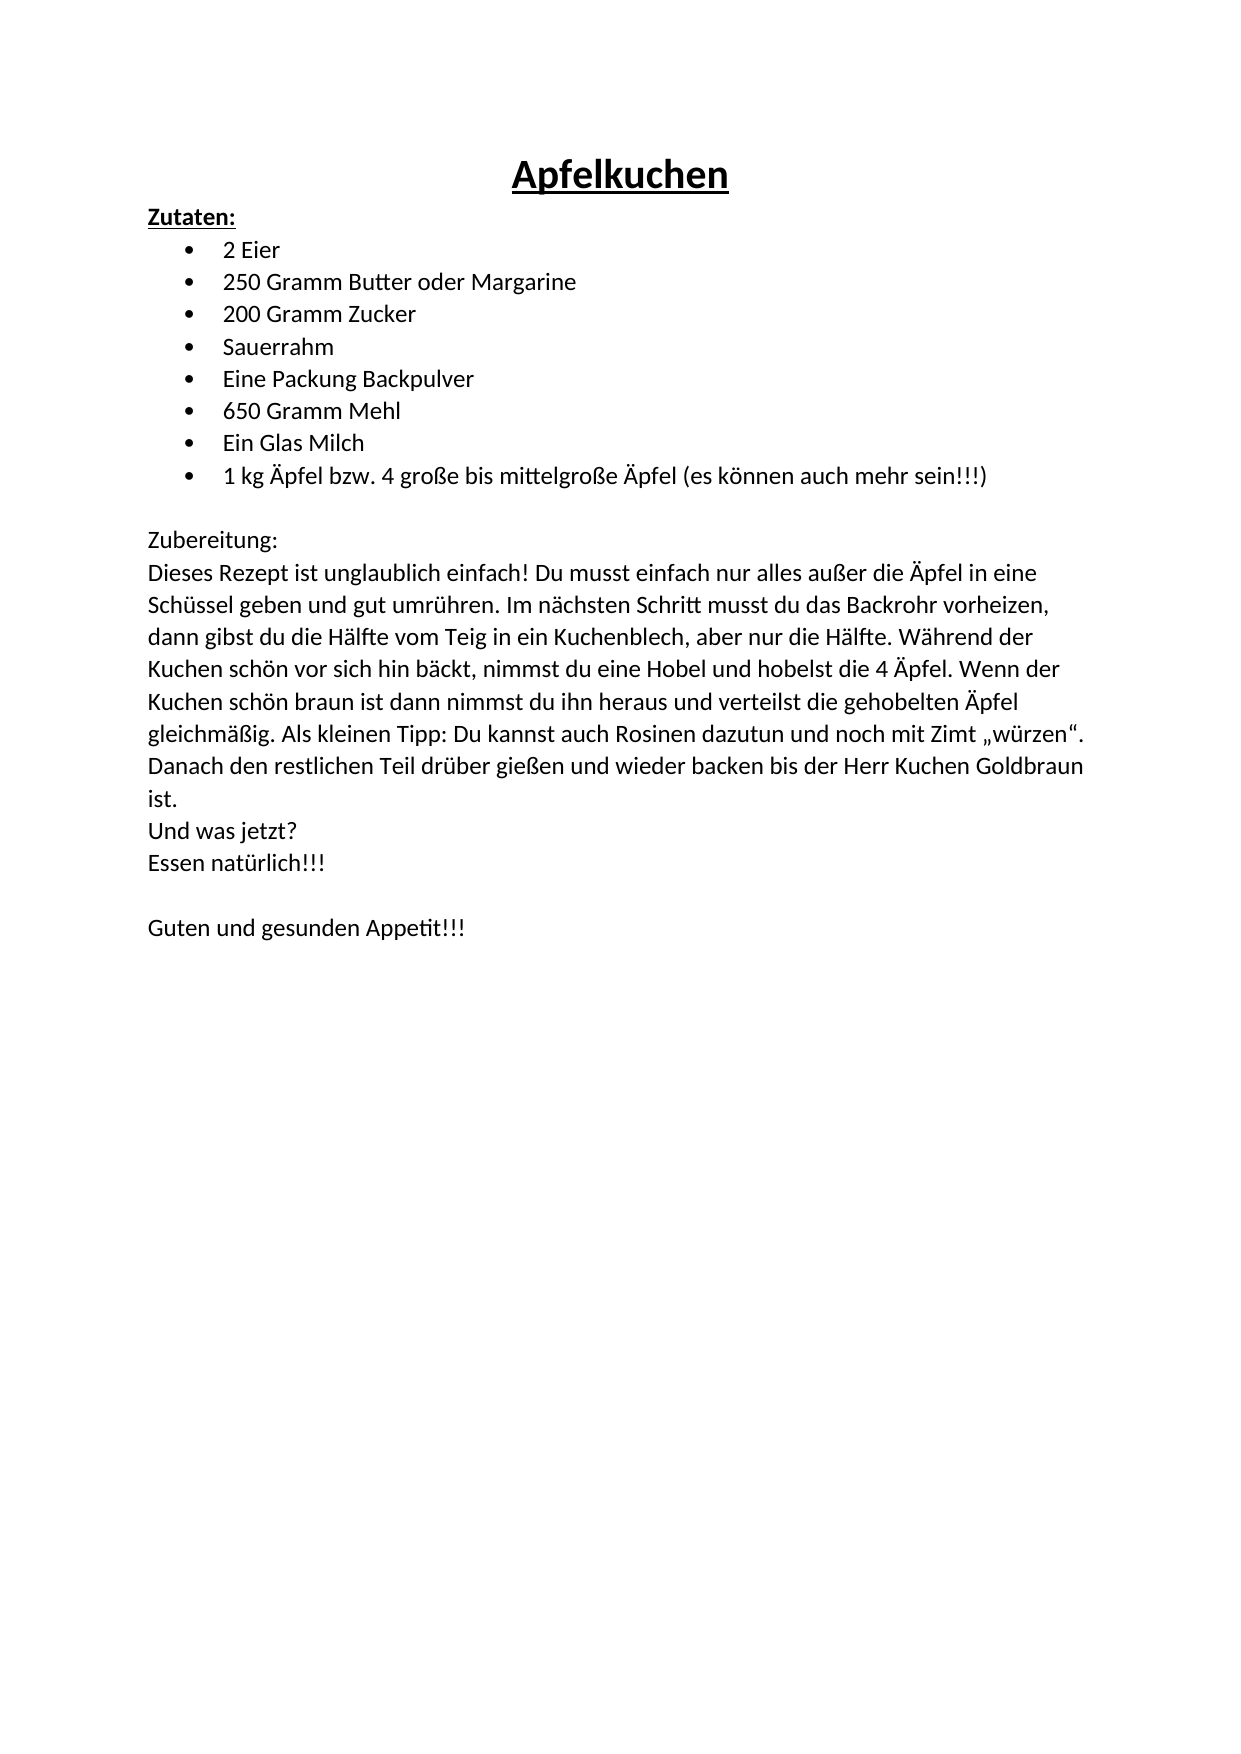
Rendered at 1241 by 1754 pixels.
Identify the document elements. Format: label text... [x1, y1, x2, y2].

text Apfelkuchen [148, 148, 1093, 198]
text Danach den restlichen Teil drüber gießen und wieder backen bis der Herr Kuchen Goldbraun ist. [148, 750, 1093, 813]
list 2 Eier [185, 234, 1093, 264]
text Guten und gesunden Appetit!!! [148, 912, 1093, 942]
list Sauerrahm [185, 331, 1093, 361]
text Zubereitung: [148, 524, 1093, 555]
text Essen natürlich!!! [148, 847, 1093, 878]
text Zutaten: [148, 201, 1093, 232]
list 650 Gramm Mehl [185, 395, 1093, 426]
list 200 Gramm Zucker [185, 298, 1093, 329]
list 250 Gramm Butter oder Margarine [185, 266, 1093, 297]
list Eine Packung Backpulver [185, 363, 1093, 393]
text Und was jetzt? [148, 815, 1093, 846]
list 1 kg Äpfel bzw. 4 große bis mittelgroße Äpfel (es können auch mehr sein!!!) [185, 460, 1093, 490]
text Dieses Rezept ist unglaublich einfach! Du musst einfach nur alles außer die Äpfel in eine Schüssel geben und gut umrühren. Im nächsten Schritt musst du das Backrohr vorheizen, dann gibst du die Hälfte vom Teig in ein Kuchenblech, aber nur die Hälfte. Während der Kuchen schön vor sich hin bäckt, nimmst du eine Hobel und hobelst die 4 Äpfel. Wenn der Kuchen schön braun ist dann nimmst du ihn heraus und verteilst die gehobelten Äpfel gleichmäßig. Als kleinen Tipp: Du kannst auch Rosinen dazutun und noch mit Zimt „würzen“. [148, 557, 1093, 749]
list Ein Glas Milch [185, 427, 1093, 458]
